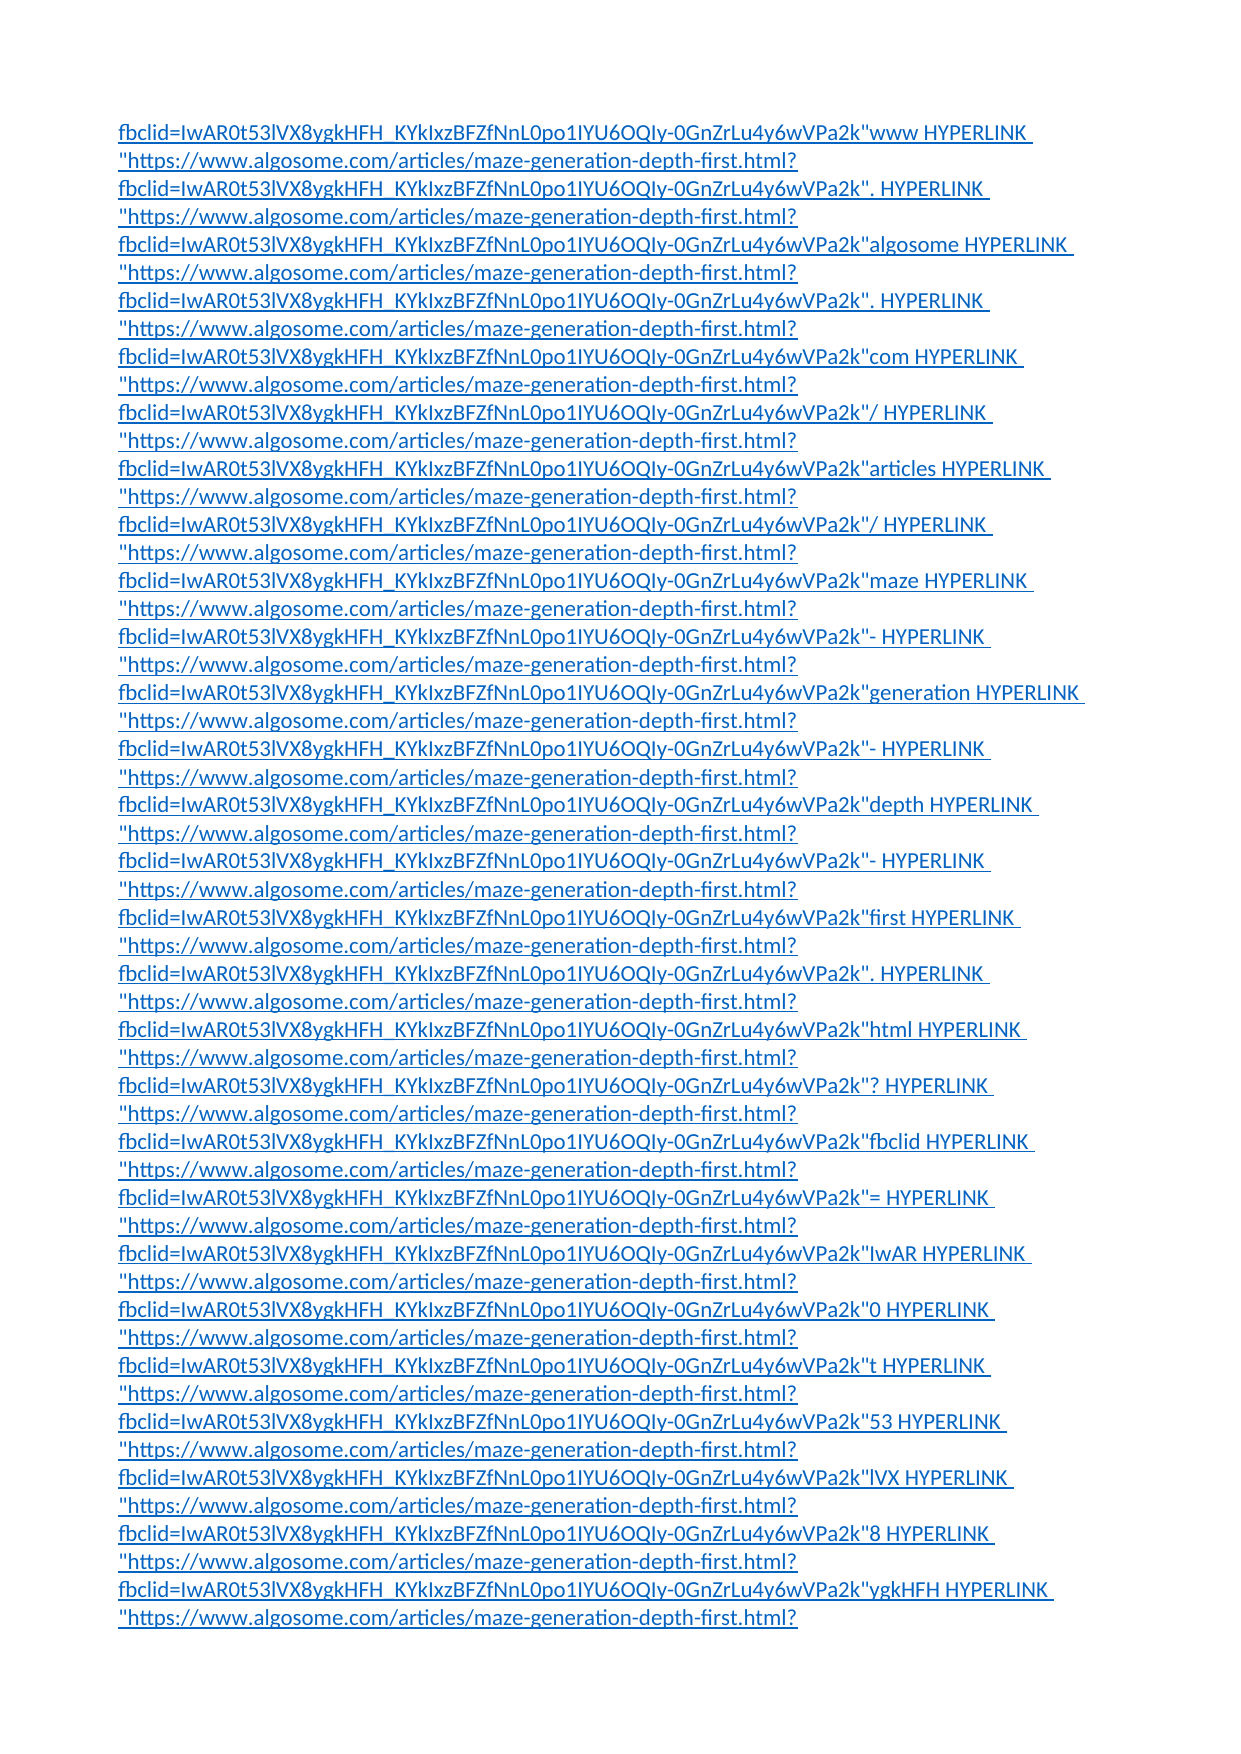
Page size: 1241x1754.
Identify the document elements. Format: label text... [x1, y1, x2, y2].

text fbclid=IwAR0t53lVX8ygkHFH_KYkIxzBFZfNnL0po1IYU6OQIy-0GnZrLu4y6wVPa2k"www HYPERLINK "https://www.algosome.com/articles/maze-generation-depth-first.html?fbclid=IwAR0t53lVX8ygkHFH_KYkIxzBFZfNnL0po1IYU6OQIy-0GnZrLu4y6wVPa2k". HYPERLINK "https://www.algosome.com/articles/maze-generation-depth-first.html?fbclid=IwAR0t53lVX8ygkHFH_KYkIxzBFZfNnL0po1IYU6OQIy-0GnZrLu4y6wVPa2k"algosome HYPERLINK "https://www.algosome.com/articles/maze-generation-depth-first.html?fbclid=IwAR0t53lVX8ygkHFH_KYkIxzBFZfNnL0po1IYU6OQIy-0GnZrLu4y6wVPa2k". HYPERLINK "https://www.algosome.com/articles/maze-generation-depth-first.html?fbclid=IwAR0t53lVX8ygkHFH_KYkIxzBFZfNnL0po1IYU6OQIy-0GnZrLu4y6wVPa2k"com HYPERLINK "https://www.algosome.com/articles/maze-generation-depth-first.html?fbclid=IwAR0t53lVX8ygkHFH_KYkIxzBFZfNnL0po1IYU6OQIy-0GnZrLu4y6wVPa2k"/ HYPERLINK "https://www.algosome.com/articles/maze-generation-depth-first.html?fbclid=IwAR0t53lVX8ygkHFH_KYkIxzBFZfNnL0po1IYU6OQIy-0GnZrLu4y6wVPa2k"articles HYPERLINK "https://www.algosome.com/articles/maze-generation-depth-first.html?fbclid=IwAR0t53lVX8ygkHFH_KYkIxzBFZfNnL0po1IYU6OQIy-0GnZrLu4y6wVPa2k"/ HYPERLINK "https://www.algosome.com/articles/maze-generation-depth-first.html?fbclid=IwAR0t53lVX8ygkHFH_KYkIxzBFZfNnL0po1IYU6OQIy-0GnZrLu4y6wVPa2k"maze HYPERLINK "https://www.algosome.com/articles/maze-generation-depth-first.html?fbclid=IwAR0t53lVX8ygkHFH_KYkIxzBFZfNnL0po1IYU6OQIy-0GnZrLu4y6wVPa2k"- HYPERLINK "https://www.algosome.com/articles/maze-generation-depth-first.html?fbclid=IwAR0t53lVX8ygkHFH_KYkIxzBFZfNnL0po1IYU6OQIy-0GnZrLu4y6wVPa2k"generation HYPERLINK "https://www.algosome.com/articles/maze-generation-depth-first.html?fbclid=IwAR0t53lVX8ygkHFH_KYkIxzBFZfNnL0po1IYU6OQIy-0GnZrLu4y6wVPa2k"- HYPERLINK "https://www.algosome.com/articles/maze-generation-depth-first.html?fbclid=IwAR0t53lVX8ygkHFH_KYkIxzBFZfNnL0po1IYU6OQIy-0GnZrLu4y6wVPa2k"depth HYPERLINK "https://www.algosome.com/articles/maze-generation-depth-first.html?fbclid=IwAR0t53lVX8ygkHFH_KYkIxzBFZfNnL0po1IYU6OQIy-0GnZrLu4y6wVPa2k"- HYPERLINK "https://www.algosome.com/articles/maze-generation-depth-first.html?fbclid=IwAR0t53lVX8ygkHFH_KYkIxzBFZfNnL0po1IYU6OQIy-0GnZrLu4y6wVPa2k"first HYPERLINK "https://www.algosome.com/articles/maze-generation-depth-first.html?fbclid=IwAR0t53lVX8ygkHFH_KYkIxzBFZfNnL0po1IYU6OQIy-0GnZrLu4y6wVPa2k". HYPERLINK "https://www.algosome.com/articles/maze-generation-depth-first.html?fbclid=IwAR0t53lVX8ygkHFH_KYkIxzBFZfNnL0po1IYU6OQIy-0GnZrLu4y6wVPa2k"html HYPERLINK "https://www.algosome.com/articles/maze-generation-depth-first.html?fbclid=IwAR0t53lVX8ygkHFH_KYkIxzBFZfNnL0po1IYU6OQIy-0GnZrLu4y6wVPa2k"? HYPERLINK "https://www.algosome.com/articles/maze-generation-depth-first.html?fbclid=IwAR0t53lVX8ygkHFH_KYkIxzBFZfNnL0po1IYU6OQIy-0GnZrLu4y6wVPa2k"fbclid HYPERLINK "https://www.algosome.com/articles/maze-generation-depth-first.html?fbclid=IwAR0t53lVX8ygkHFH_KYkIxzBFZfNnL0po1IYU6OQIy-0GnZrLu4y6wVPa2k"= HYPERLINK "https://www.algosome.com/articles/maze-generation-depth-first.html?fbclid=IwAR0t53lVX8ygkHFH_KYkIxzBFZfNnL0po1IYU6OQIy-0GnZrLu4y6wVPa2k"IwAR HYPERLINK "https://www.algosome.com/articles/maze-generation-depth-first.html?fbclid=IwAR0t53lVX8ygkHFH_KYkIxzBFZfNnL0po1IYU6OQIy-0GnZrLu4y6wVPa2k"0 HYPERLINK "https://www.algosome.com/articles/maze-generation-depth-first.html?fbclid=IwAR0t53lVX8ygkHFH_KYkIxzBFZfNnL0po1IYU6OQIy-0GnZrLu4y6wVPa2k"t HYPERLINK "https://www.algosome.com/articles/maze-generation-depth-first.html?fbclid=IwAR0t53lVX8ygkHFH_KYkIxzBFZfNnL0po1IYU6OQIy-0GnZrLu4y6wVPa2k"53 HYPERLINK "https://www.algosome.com/articles/maze-generation-depth-first.html?fbclid=IwAR0t53lVX8ygkHFH_KYkIxzBFZfNnL0po1IYU6OQIy-0GnZrLu4y6wVPa2k"lVX HYPERLINK "https://www.algosome.com/articles/maze-generation-depth-first.html?fbclid=IwAR0t53lVX8ygkHFH_KYkIxzBFZfNnL0po1IYU6OQIy-0GnZrLu4y6wVPa2k"8 HYPERLINK "https://www.algosome.com/articles/maze-generation-depth-first.html?fbclid=IwAR0t53lVX8ygkHFH_KYkIxzBFZfNnL0po1IYU6OQIy-0GnZrLu4y6wVPa2k"ygkHFH HYPERLINK "https://www.algosome.com/articles/maze-generation-depth-first.html? [118, 118, 1122, 1631]
